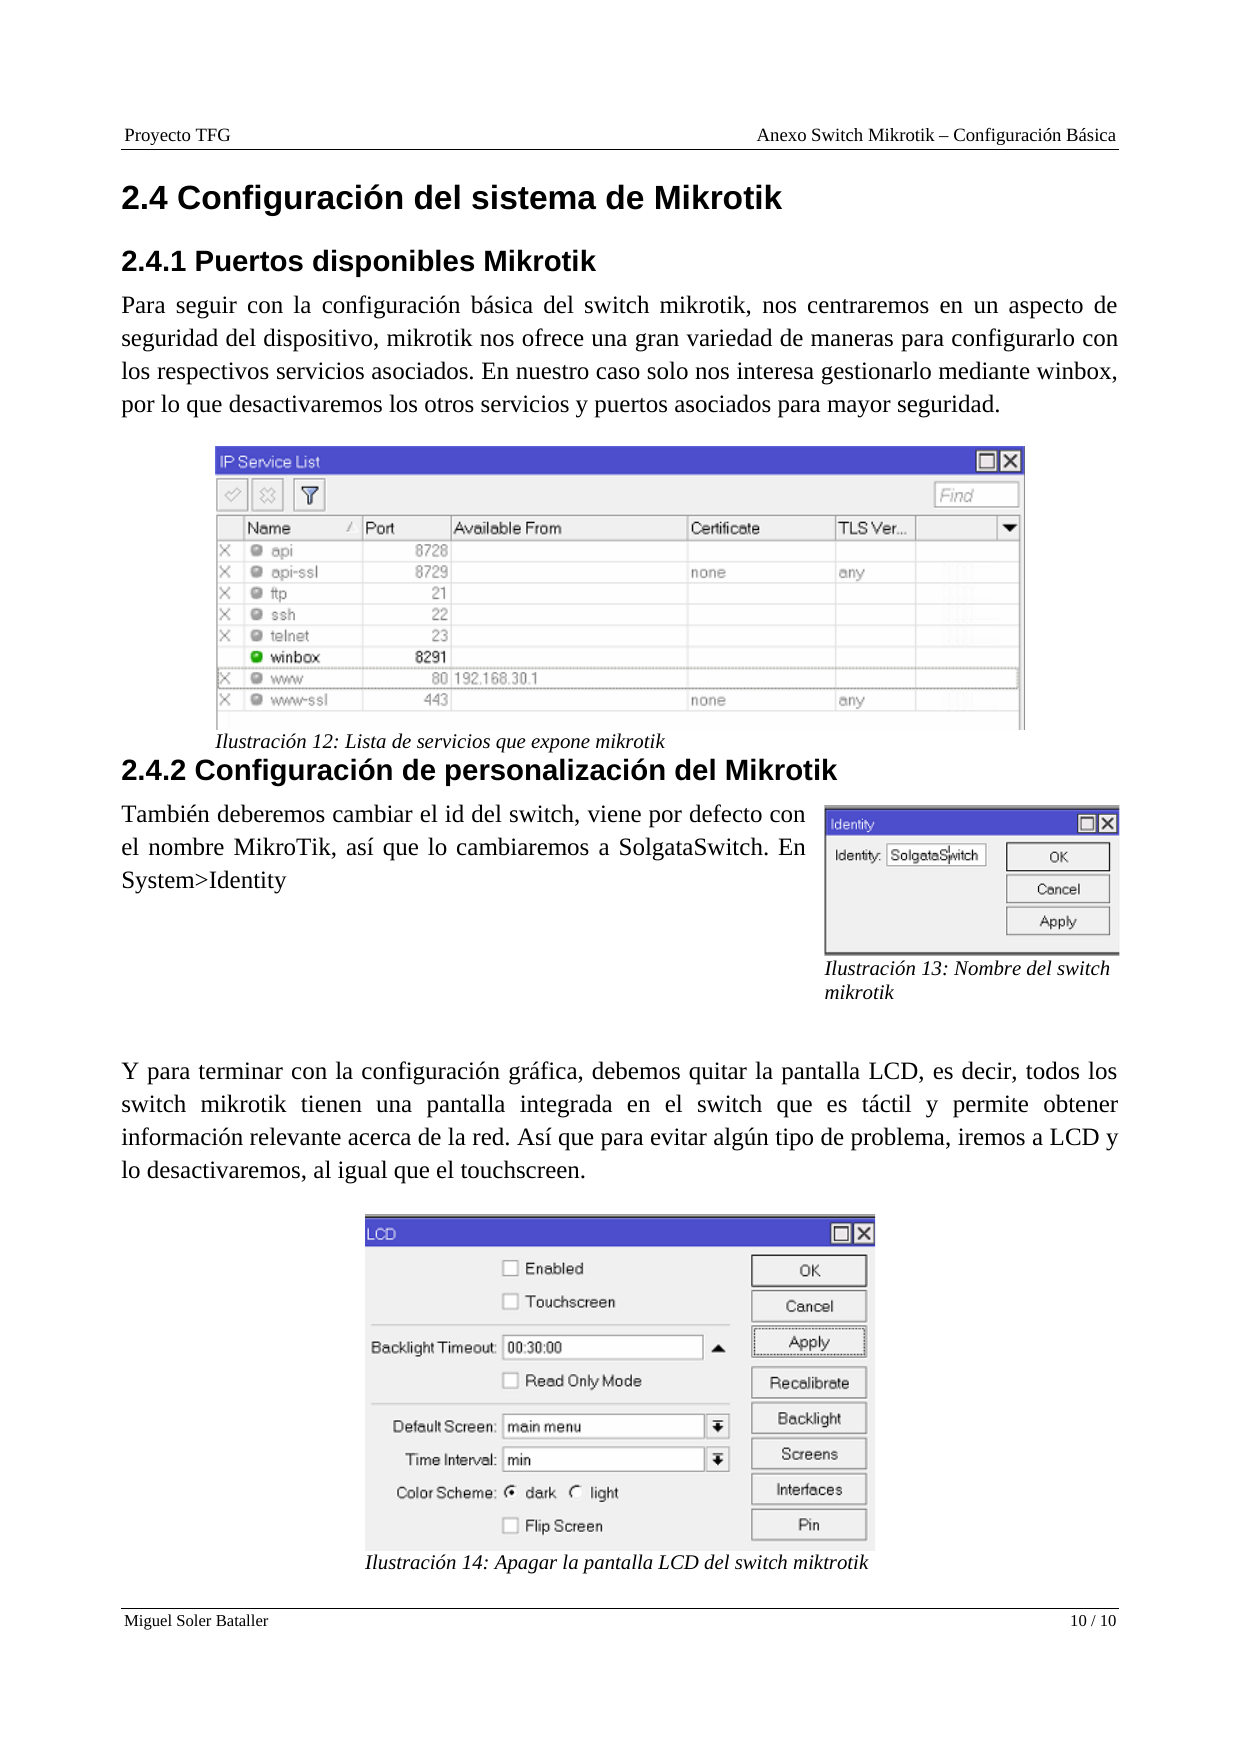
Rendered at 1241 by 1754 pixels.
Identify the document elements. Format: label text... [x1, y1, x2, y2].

picture [365, 1214, 876, 1551]
subtitle 2.4 Configuración del sistema de Mikrotik [121, 178, 1119, 217]
picture [215, 446, 1025, 730]
picture [824, 805, 1120, 956]
text Ilustración 14: Apagar la pantalla LCD del switch miktrotik [365, 1551, 875, 1574]
text Para seguir con la configuración básica del switch mikrotik, nos centraremos en un aspecto de seguridad del dispositivo, mikrotik nos ofrece una gran variedad de maneras para configurarlo con los respectivos servicios asociados. En nuestro caso solo nos interesa gestionarlo mediante winbox, por lo que desactivaremos los otros servicios y puertos asociados para mayor seguridad. [121, 290, 1119, 418]
subtitle 2.4.2 Configuración de personalización del Mikrotik [121, 451, 1119, 787]
text Y para terminar con la configuración gráfica, debemos quitar la pantalla LCD, es decir, todos los switch mikrotik tienen una pantalla integrada en el switch que es táctil y permite obtener información relevante acerca de la red. Así que para evitar algún tipo de problema, iremos a LCD y lo desactivaremos, al igual que el touchscreen. [121, 1056, 1119, 1184]
text Ilustración 12: Lista de servicios que expone mikrotik [215, 730, 1025, 753]
text También deberemos cambiar el id del switch, viene por defecto con el nombre MikroTik, así que lo cambiaremos a SolgataSwitch. En System>Identity [121, 792, 1119, 894]
subtitle [215, 434, 1025, 446]
text Ilustración 13: Nombre del switch mikrotik [824, 956, 1119, 1004]
subtitle 2.4.1 Puertos disponibles Mikrotik [121, 244, 1119, 278]
